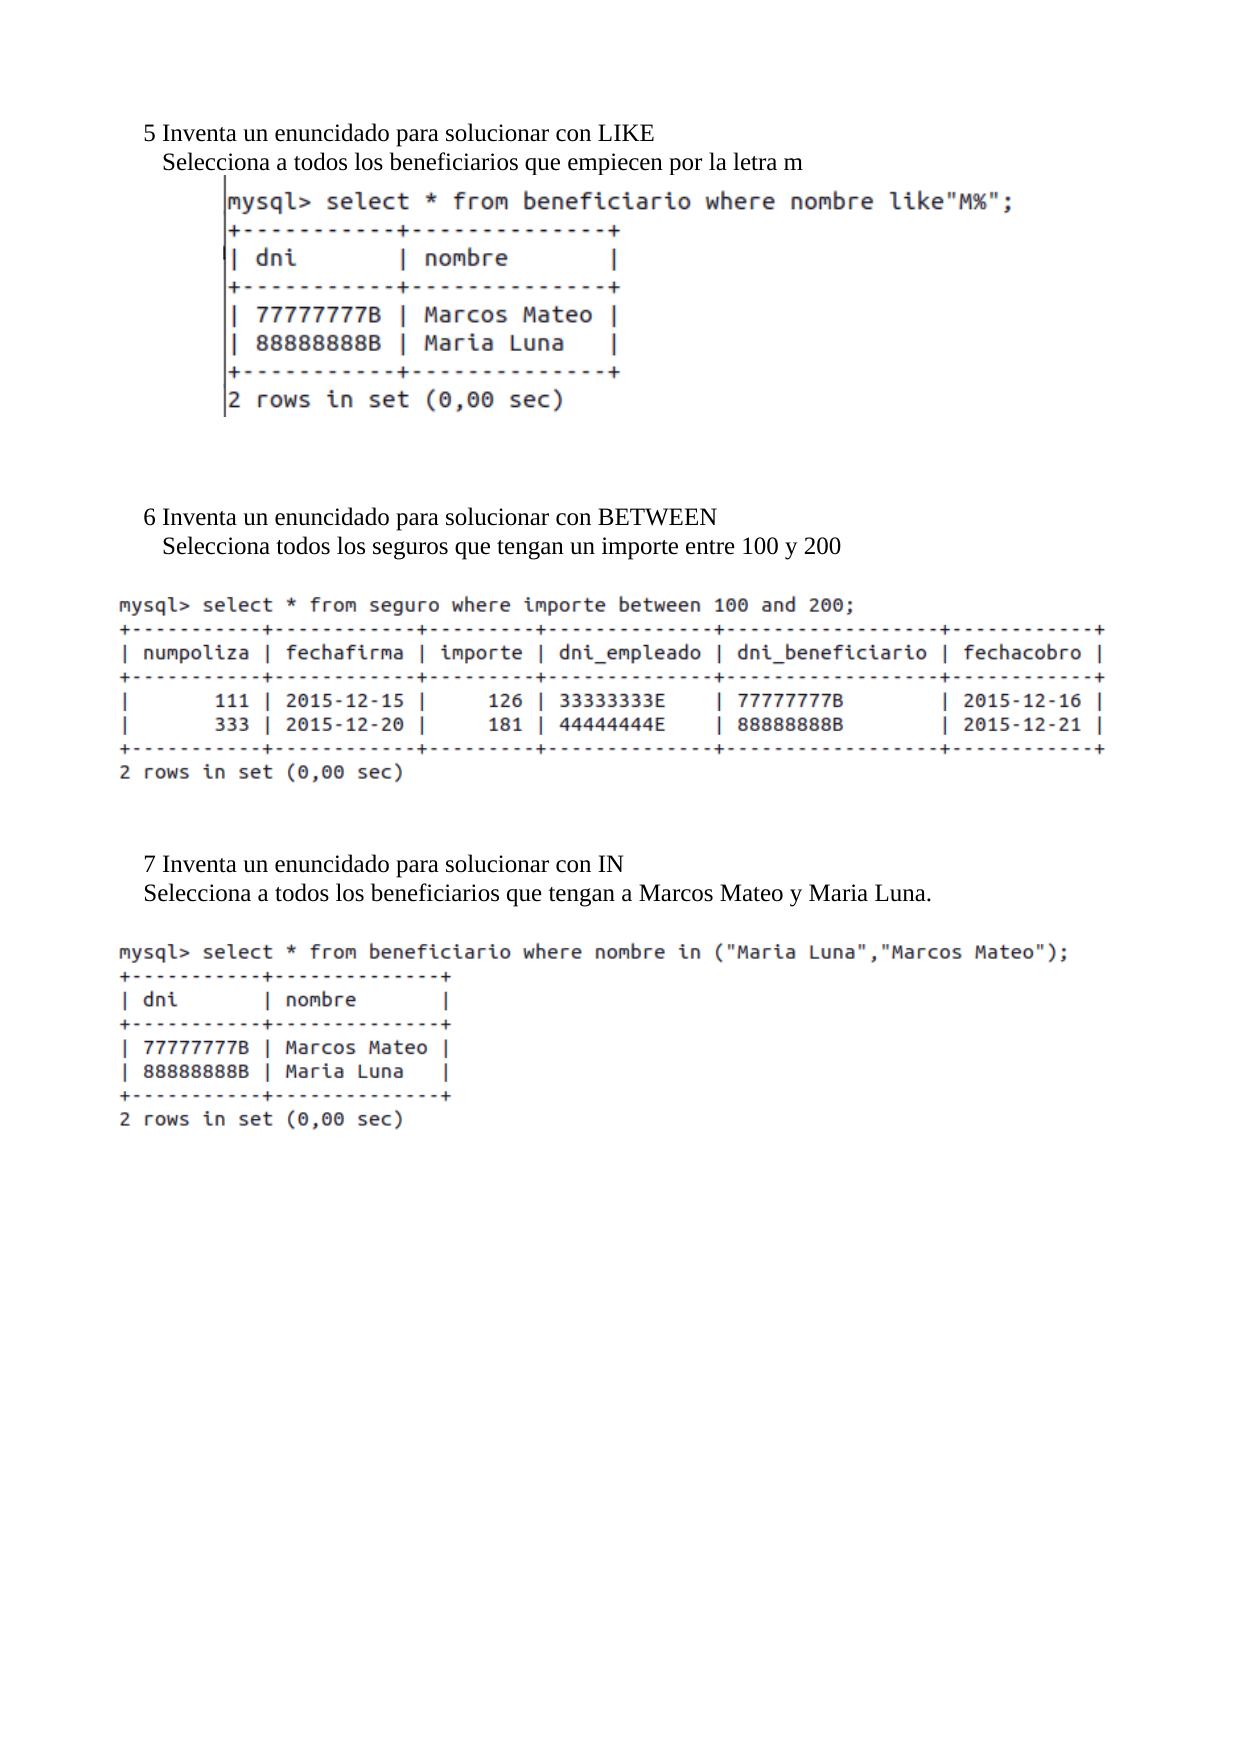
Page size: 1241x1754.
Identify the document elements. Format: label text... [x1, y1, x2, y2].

picture [118, 935, 1123, 1139]
text Selecciona a todos los beneficiarios que tengan a Marcos Mateo y Maria Luna. [118, 878, 1122, 907]
text 7 Inventa un enuncidado para solucionar con IN [118, 849, 1122, 878]
text Selecciona a todos los beneficiarios que empiecen por la letra m [118, 147, 1122, 176]
picture [223, 175, 1017, 417]
text 6 Inventa un enuncidado para solucionar con BETWEEN [118, 502, 1122, 531]
text Selecciona todos los seguros que tengan un importe entre 100 y 200 [118, 531, 1122, 560]
picture [118, 588, 1123, 792]
text 5 Inventa un enuncidado para solucionar con LIKE [118, 118, 1122, 147]
